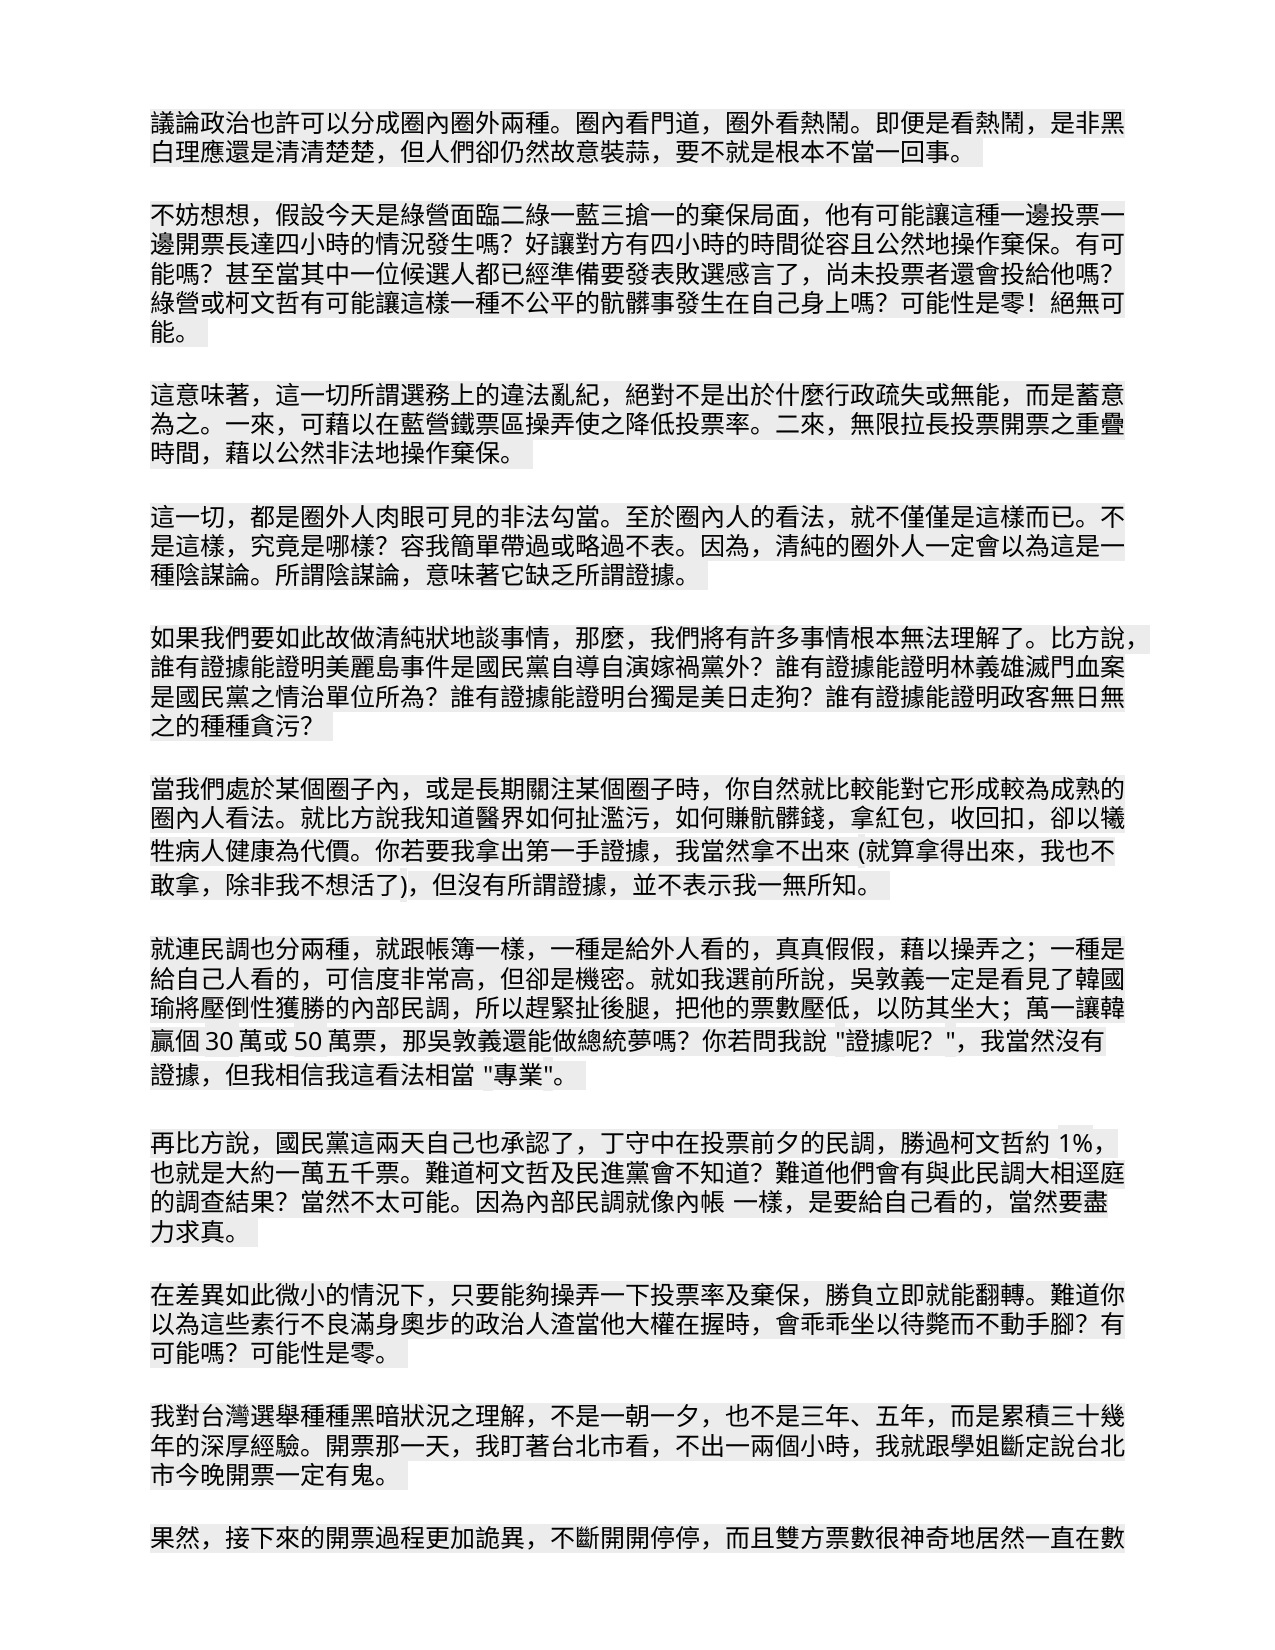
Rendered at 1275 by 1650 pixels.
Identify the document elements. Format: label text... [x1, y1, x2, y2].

text 唐玉好， 你講的，基本上都對，台灣往往在同樣的問題上打轉；比方說選舉都選了幾十年了，但是奧步 (台語骯髒手段之意) 卻不斷推陳出新，日新月異。特別是過去這二十幾年來，綠營興起，奧步往往決定了無數選舉的勝負與內涵，但大部份民眾卻不以為忤，僅以顏色和表面結果論英雄。 比方說，柯文哲上一次選市長，聯手民進黨，無恥奧步之多，絕對是史上第一，自導自演，栽贓抹黑，謀殺人格，造謠生事，無所不用其極，毫無一絲廉恥可言，但人民依舊無所謂；柯只要繼續裝模作態裝可愛假單純，明的一套，暗的又一套，支持者便如癡如醉。 手段的正當性，從來都不是台灣人民所關切；特別是綠營的支持者，基本屬性更是如此，對於是非善惡漠然，顏色至上；甚至越卑鄙齷齪，越受歡迎，因其基本心態是這樣：非我族類，其心可誅，因此，只要能殺敵，任何手段都是對的。 讓我很驚訝的是：沒想到柯文哲這回的奧步比上一次還卑鄙，居然監守自盜，在自己負責的選務與選舉程序上直接動手腳。難道你還能想出比這更骯髒的選舉奧步？ 議論政治也許可以分成圈內圈外兩種。圈內看門道，圈外看熱鬧。即便是看熱鬧，是非黑白理應還是清清楚楚，但人們卻仍然故意裝蒜，要不就是根本不當一回事。 不妨想想，假設今天是綠營面臨二綠一藍三搶一的棄保局面，他有可能讓這種一邊投票一邊開票長達四小時的情況發生嗎？好讓對方有四小時的時間從容且公然地操作棄保。有可能嗎？甚至當其中一位候選人都已經準備要發表敗選感言了，尚未投票者還會投給他嗎？綠營或柯文哲有可能讓這樣一種不公平的骯髒事發生在自己身上嗎？可能性是零！絕無可能。 這意味著，這一切所謂選務上的違法亂紀，絕對不是出於什麼行政疏失或無能，而是蓄意為之。一來，可藉以在藍營鐵票區操弄使之降低投票率。二來，無限拉長投票開票之重疊時間，藉以公然非法地操作棄保。 這一切，都是圈外人肉眼可見的非法勾當。至於圈內人的看法，就不僅僅是這樣而已。不是這樣，究竟是哪樣？容我簡單帶過或略過不表。因為，清純的圈外人一定會以為這是一種陰謀論。所謂陰謀論，意味著它缺乏所謂證據。 如果我們要如此故做清純狀地談事情，那麼，我們將有許多事情根本無法理解了。比方說，誰有證據能證明美麗島事件是國民黨自導自演嫁禍黨外？誰有證據能證明林義雄滅門血案是國民黨之情治單位所為？誰有證據能證明台獨是美日走狗？誰有證據能證明政客無日無之的種種貪污？ 當我們處於某個圈子內，或是長期關注某個圈子時，你自然就比較能對它形成較為成熟的圈內人看法。就比方說我知道醫界如何扯濫污，如何賺骯髒錢，拿紅包，收回扣，卻以犧牲病人健康為代價。你若要我拿出第一手證據，我當然拿不出來 (就算拿得出來，我也不敢拿，除非我不想活了)，但沒有所謂證據，並不表示我一無所知。 就連民調也分兩種，就跟帳簿一樣，一種是給外人看的，真真假假，藉以操弄之；一種是給自己人看的，可信度非常高，但卻是機密。就如我選前所說，吳敦義一定是看見了韓國瑜將壓倒性獲勝的內部民調，所以趕緊扯後腿，把他的票數壓低，以防其坐大；萬一讓韓贏個30萬或50萬票，那吳敦義還能做總統夢嗎？你若問我說 "證據呢？"，我當然沒有證據，但我相信我這看法相當 "專業"。 再比方說，國民黨這兩天自己也承認了，丁守中在投票前夕的民調，勝過柯文哲約 1%，也就是大約一萬五千票。難道柯文哲及民進黨會不知道？難道他們會有與此民調大相逕庭的調查結果？當然不太可能。因為內部民調就像內帳 一樣，是要給自己看的，當然要盡力求真。 在差異如此微小的情況下，只要能夠操弄一下投票率及棄保，勝負立即就能翻轉。難道你以為這些素行不良滿身奧步的政治人渣當他大權在握時，會乖乖坐以待斃而不動手腳？有可能嗎？可能性是零。 我對台灣選舉種種黑暗狀況之理解，不是一朝一夕，也不是三年、五年，而是累積三十幾年的深厚經驗。開票那一天，我盯著台北市看，不出一兩個小時，我就跟學姐斷定說台北市今晚開票一定有鬼。 果然，接下來的開票過程更加詭異，不斷開開停停，而且雙方票數很神奇地居然一直在數十票至千百票之間拉鋸，然後就開不出來了，整個停頓了很久，直到半夜兩點半才開完。中選會及台北市選委會說，開票這麼慢，是因為慎重起見。你信嗎？最後長達三、四個小時的時間，居然只開出六、七萬張票。 我不知內情如何，我只能說我不相信它是乾淨的。當然，我沒有第一手證據能證明什麼。但是，撇開這些一時無法驗證的合理懷疑不談，光是一邊投票一邊開票長達四小時的棄保這一點，柯文哲就根本沒有任何一絲正當性宣布獲勝，而是應該連同無所不用其極的中選會之東廠太監們一起繩之以法接受調查才對。但我知道這在台灣是不可能的。 林義雄三十幾年前在 "虎落平陽" 及 "古坑夜談" 中所面對的選舉之汙穢，以及對於司法之絕望，其實三十年幾來一點也沒變，反倒還變本加厲。唯一改變的是：人民變得很冷漠，變得更犬儒，對於是非善惡幾乎已經沒有一丁點熱情，甚至還會反過來羞辱嘲諷對於基本是非之重要價值仍未死心者。 [150, 75, 1125, 1553]
